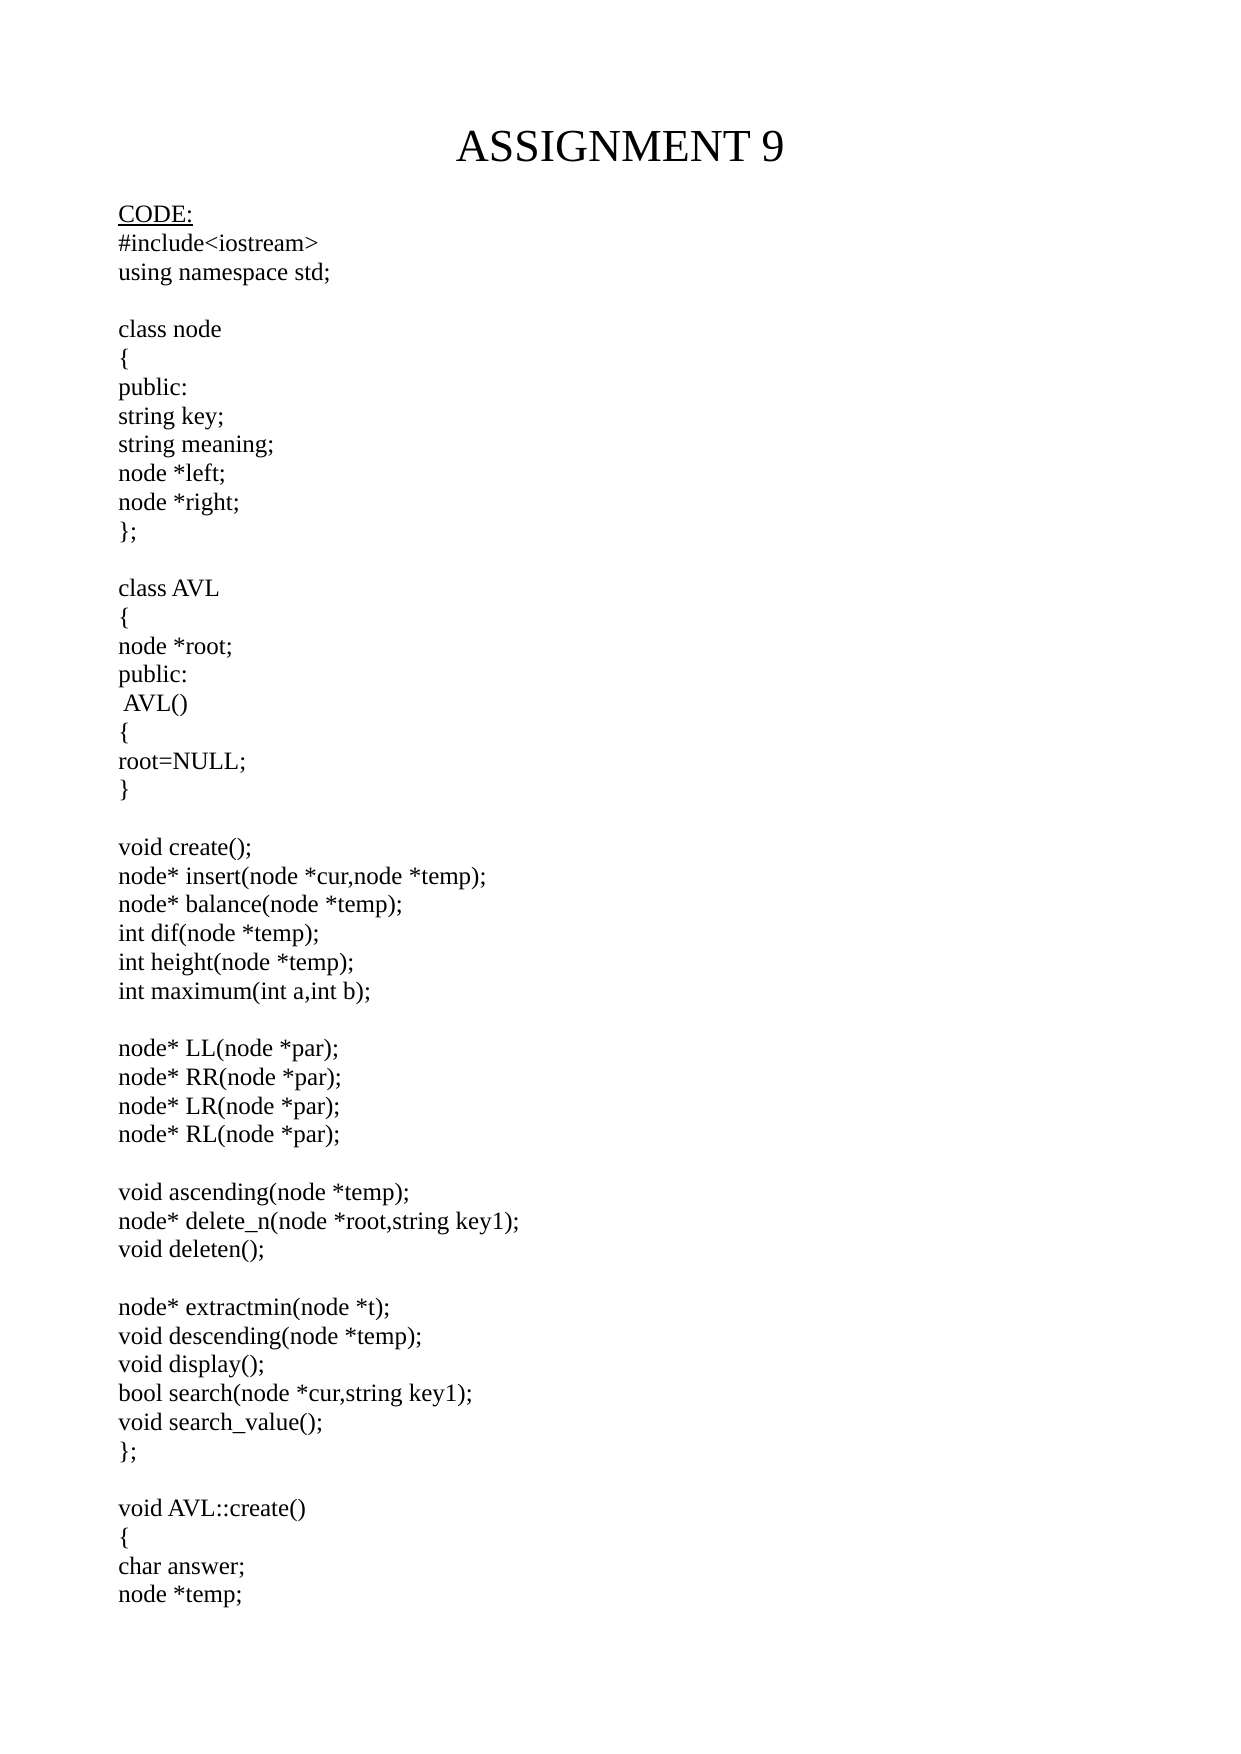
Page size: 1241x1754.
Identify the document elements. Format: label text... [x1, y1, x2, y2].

text public: [118, 659, 1122, 688]
text node *temp; [118, 1579, 1122, 1608]
text node* extractmin(node *t); [118, 1292, 1122, 1321]
text void create(); [118, 832, 1122, 861]
text } [118, 774, 1122, 803]
text { [118, 717, 1122, 746]
text AVL() [118, 688, 1122, 717]
text node* LL(node *par); [118, 1033, 1122, 1062]
text node *root; [118, 631, 1122, 659]
text void AVL::create() [118, 1493, 1122, 1522]
text public: [118, 372, 1122, 401]
text using namespace std; [118, 257, 1122, 286]
text node *right; [118, 487, 1122, 516]
text bool search(node *cur,string key1); [118, 1378, 1122, 1407]
text void display(); [118, 1349, 1122, 1378]
text int dif(node *temp); [118, 918, 1122, 947]
text node* delete_n(node *root,string key1); [118, 1206, 1122, 1234]
text int maximum(int a,int b); [118, 976, 1122, 1004]
text void search_value(); [118, 1407, 1122, 1436]
text void descending(node *temp); [118, 1321, 1122, 1349]
text { [118, 602, 1122, 631]
text }; [118, 516, 1122, 544]
text node *left; [118, 458, 1122, 487]
text node* balance(node *temp); [118, 889, 1122, 918]
text }; [118, 1436, 1122, 1464]
text int height(node *temp); [118, 947, 1122, 976]
text char answer; [118, 1551, 1122, 1579]
text node* insert(node *cur,node *temp); [118, 861, 1122, 889]
text ASSIGNMENT 9 [118, 118, 1122, 171]
text node* RR(node *par); [118, 1062, 1122, 1091]
text class node [118, 314, 1122, 343]
text void ascending(node *temp); [118, 1177, 1122, 1206]
text void deleten(); [118, 1234, 1122, 1263]
text node* RL(node *par); [118, 1119, 1122, 1148]
text string meaning; [118, 429, 1122, 458]
text string key; [118, 401, 1122, 429]
text { [118, 343, 1122, 372]
text root=NULL; [118, 746, 1122, 774]
text node* LR(node *par); [118, 1091, 1122, 1119]
text class AVL [118, 573, 1122, 602]
text { [118, 1522, 1122, 1551]
text CODE: [118, 199, 1122, 228]
text #include<iostream> [118, 228, 1122, 257]
